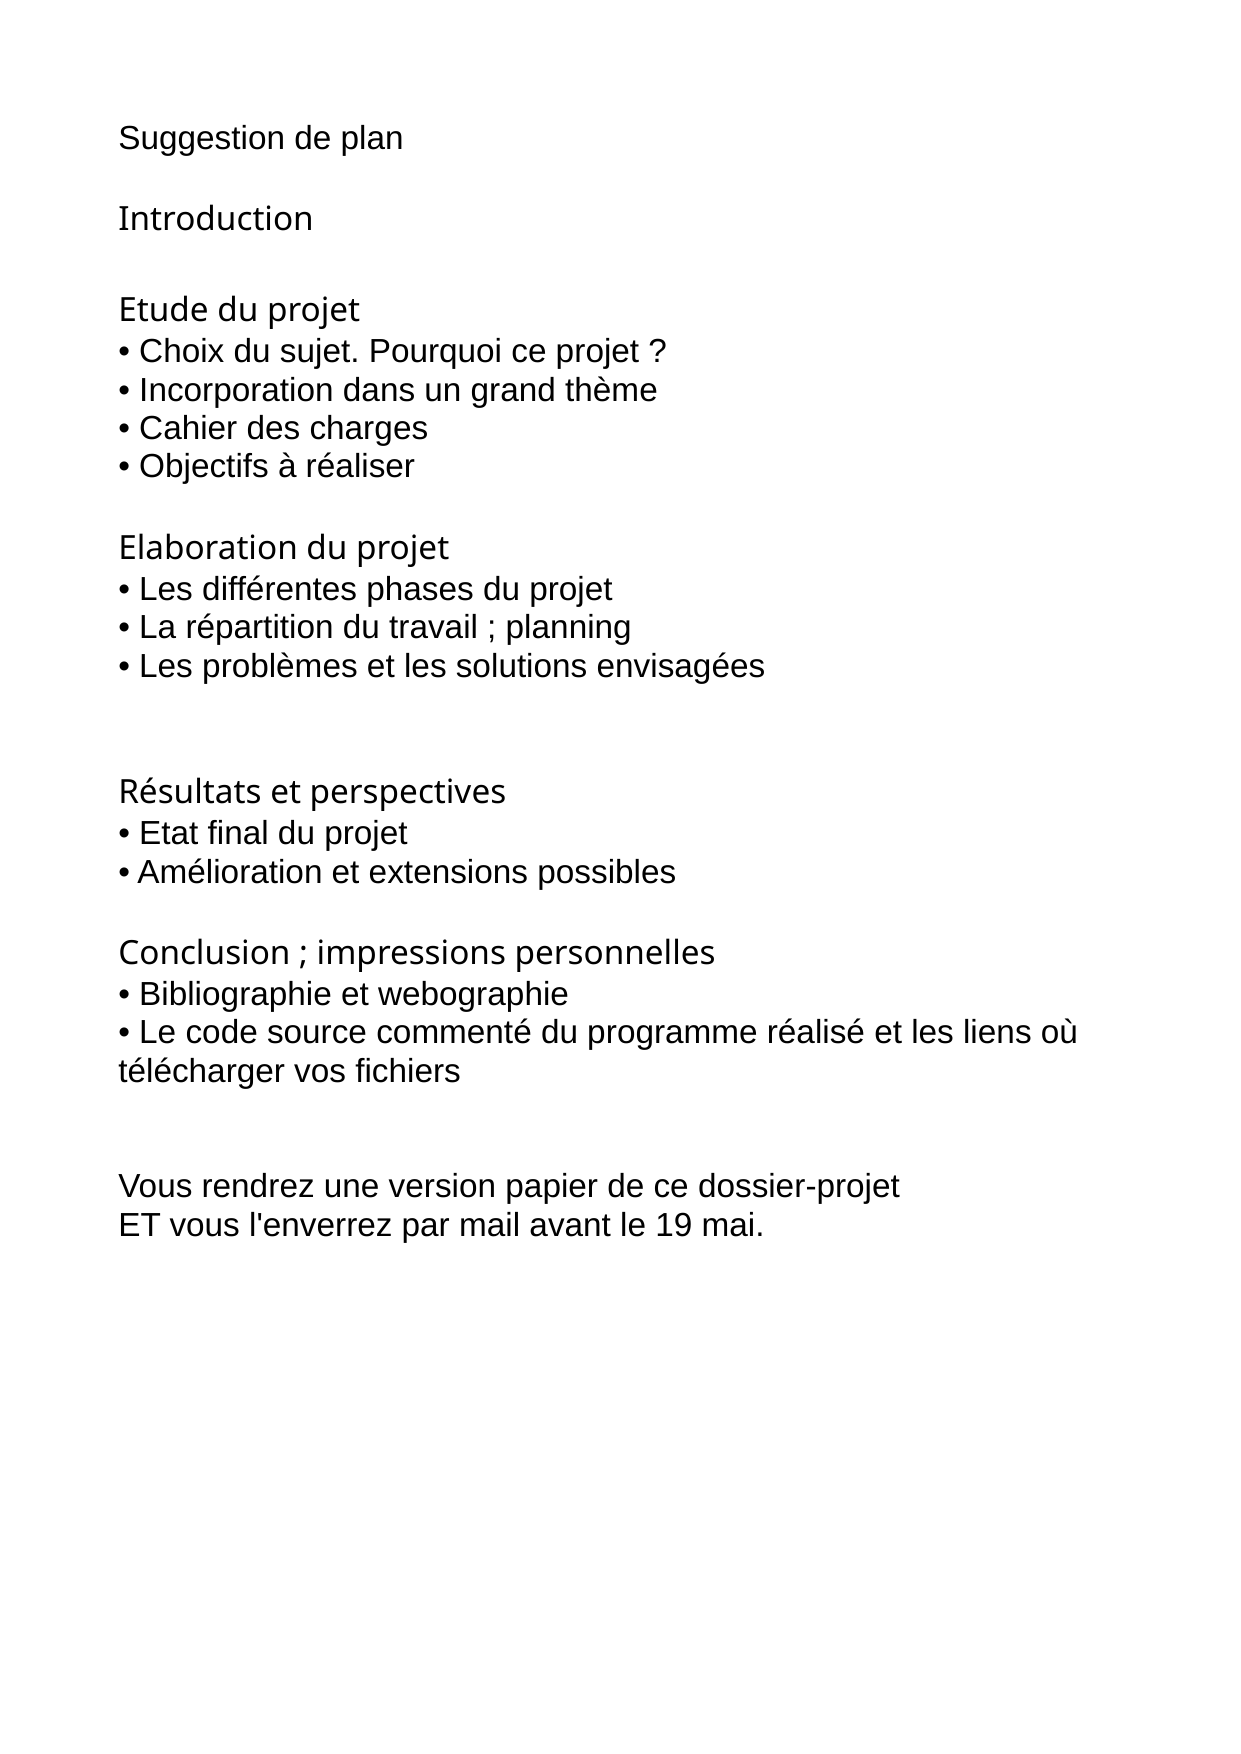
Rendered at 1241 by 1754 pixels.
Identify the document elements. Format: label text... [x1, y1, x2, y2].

text • Bibliographie et webographie [118, 974, 1122, 1013]
text Introduction [118, 195, 1122, 240]
text Vous rendrez une version papier de ce dossier-projet [118, 1166, 1122, 1205]
text • Les différentes phases du projet [118, 569, 1122, 607]
text • Incorporation dans un grand thème [118, 370, 1122, 408]
text • Amélioration et extensions possibles [118, 852, 1122, 890]
text Résultats et perspectives [118, 768, 1122, 813]
text • Le code source commenté du programme réalisé et les liens où télécharger vos fichiers [118, 1013, 1122, 1089]
text • Objectifs à réaliser [118, 447, 1122, 485]
text • La répartition du travail ; planning [118, 607, 1122, 646]
text • Cahier des charges [118, 408, 1122, 447]
text Elaboration du projet [118, 523, 1122, 569]
text Etude du projet [118, 286, 1122, 331]
text • Etat final du projet [118, 813, 1122, 852]
text Suggestion de plan [118, 118, 1122, 157]
text • Choix du sujet. Pourquoi ce projet ? [118, 331, 1122, 370]
text ET vous l'enverrez par mail avant le 19 mai. [118, 1205, 1122, 1243]
text Conclusion ; impressions personnelles [118, 929, 1122, 974]
text • Les problèmes et les solutions envisagées [118, 646, 1122, 684]
